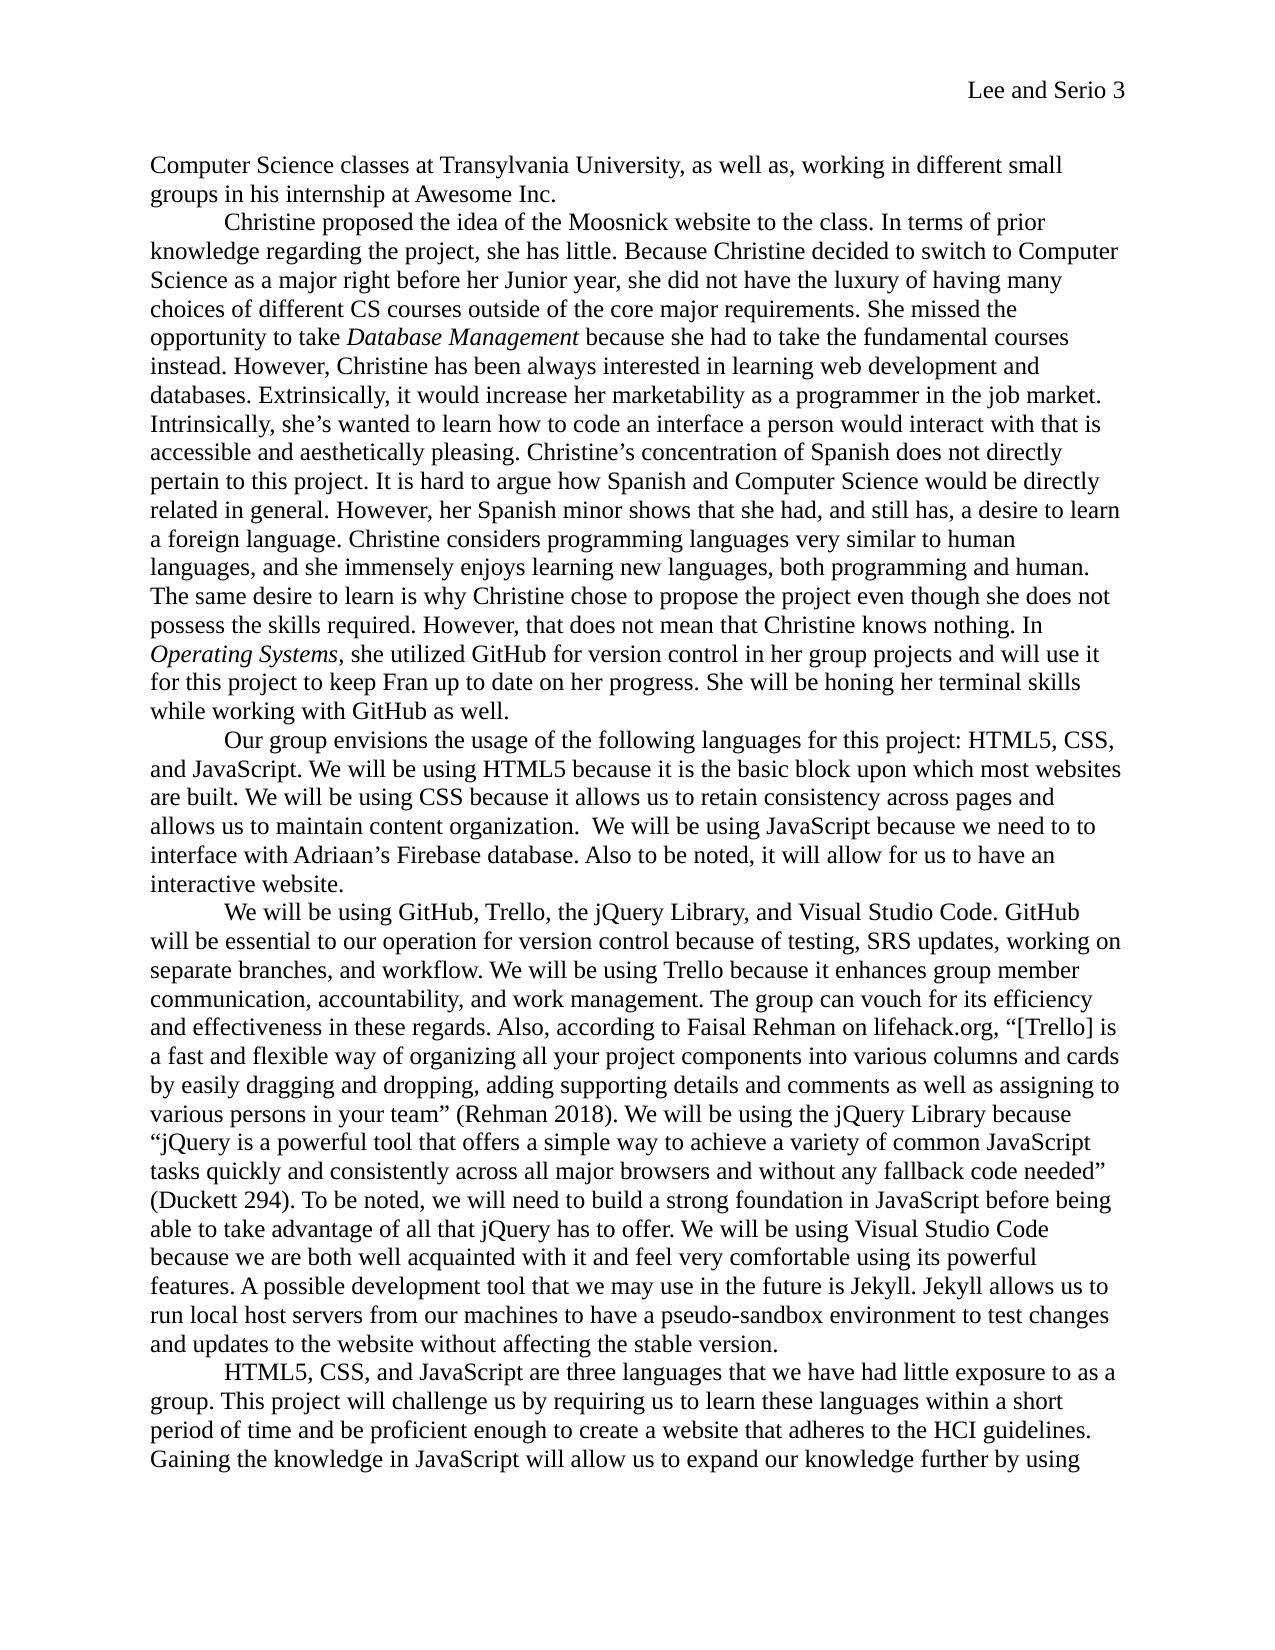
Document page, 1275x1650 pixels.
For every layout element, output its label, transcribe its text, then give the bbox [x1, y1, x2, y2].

text We will be using GitHub, Trello, the jQuery Library, and Visual Studio Code. GitHub will be essential to our operation for version control because of testing, SRS updates, working on separate branches, and workflow. We will be using Trello because it enhances group member communication, accountability, and work management. The group can vouch for its efficiency and effectiveness in these regards. Also, according to Faisal Rehman on lifehack.org, “[Trello] is a fast and flexible way of organizing all your project components into various columns and cards by easily dragging and dropping, adding supporting details and comments as well as assigning to various persons in your team” (Rehman 2018). We will be using the jQuery Library because “jQuery is a powerful tool that offers a simple way to achieve a variety of common JavaScript tasks quickly and consistently across all major browsers and without any fallback code needed” (Duckett 294). To be noted, we will need to build a strong foundation in JavaScript before being able to take advantage of all that jQuery has to offer. We will be using Visual Studio Code because we are both well acquainted with it and feel very comfortable using its powerful features. A possible development tool that we may use in the future is Jekyll. Jekyll allows us to run local host servers from our machines to have a pseudo-sandbox environment to test changes and updates to the website without affecting the stable version. [150, 897, 1125, 1357]
text HTML5, CSS, and JavaScript are three languages that we have had little exposure to as a group. This project will challenge us by requiring us to learn these languages within a short period of time and be proficient enough to create a website that adheres to the HCI guidelines. Gaining the knowledge in JavaScript will allow us to expand our knowledge further by using [150, 1357, 1125, 1472]
text Our group envisions the usage of the following languages for this project: HTML5, CSS, and JavaScript. We will be using HTML5 because it is the basic block upon which most websites are built. We will be using CSS because it allows us to retain consistency across pages and allows us to maintain content organization. We will be using JavaScript because we need to to interface with Adriaan’s Firebase database. Also to be noted, it will allow for us to have an interactive website. [150, 725, 1125, 897]
text Computer Science classes at Transylvania University, as well as, working in different small groups in his internship at Awesome Inc. [150, 150, 1125, 207]
text Christine proposed the idea of the Moosnick website to the class. In terms of prior knowledge regarding the project, she has little. Because Christine decided to switch to Computer Science as a major right before her Junior year, she did not have the luxury of having many choices of different CS courses outside of the core major requirements. She missed the opportunity to take Database Management because she had to take the fundamental courses instead. However, Christine has been always interested in learning web development and databases. Extrinsically, it would increase her marketability as a programmer in the job market. Intrinsically, she’s wanted to learn how to code an interface a person would interact with that is accessible and aesthetically pleasing. Christine’s concentration of Spanish does not directly pertain to this project. It is hard to argue how Spanish and Computer Science would be directly related in general. However, her Spanish minor shows that she had, and still has, a desire to learn a foreign language. Christine considers programming languages very similar to human languages, and she immensely enjoys learning new languages, both programming and human. The same desire to learn is why Christine chose to propose the project even though she does not possess the skills required. However, that does not mean that Christine knows nothing. In Operating Systems, she utilized GitHub for version control in her group projects and will use it for this project to keep Fran up to date on her progress. She will be honing her terminal skills while working with GitHub as well. [150, 207, 1125, 725]
